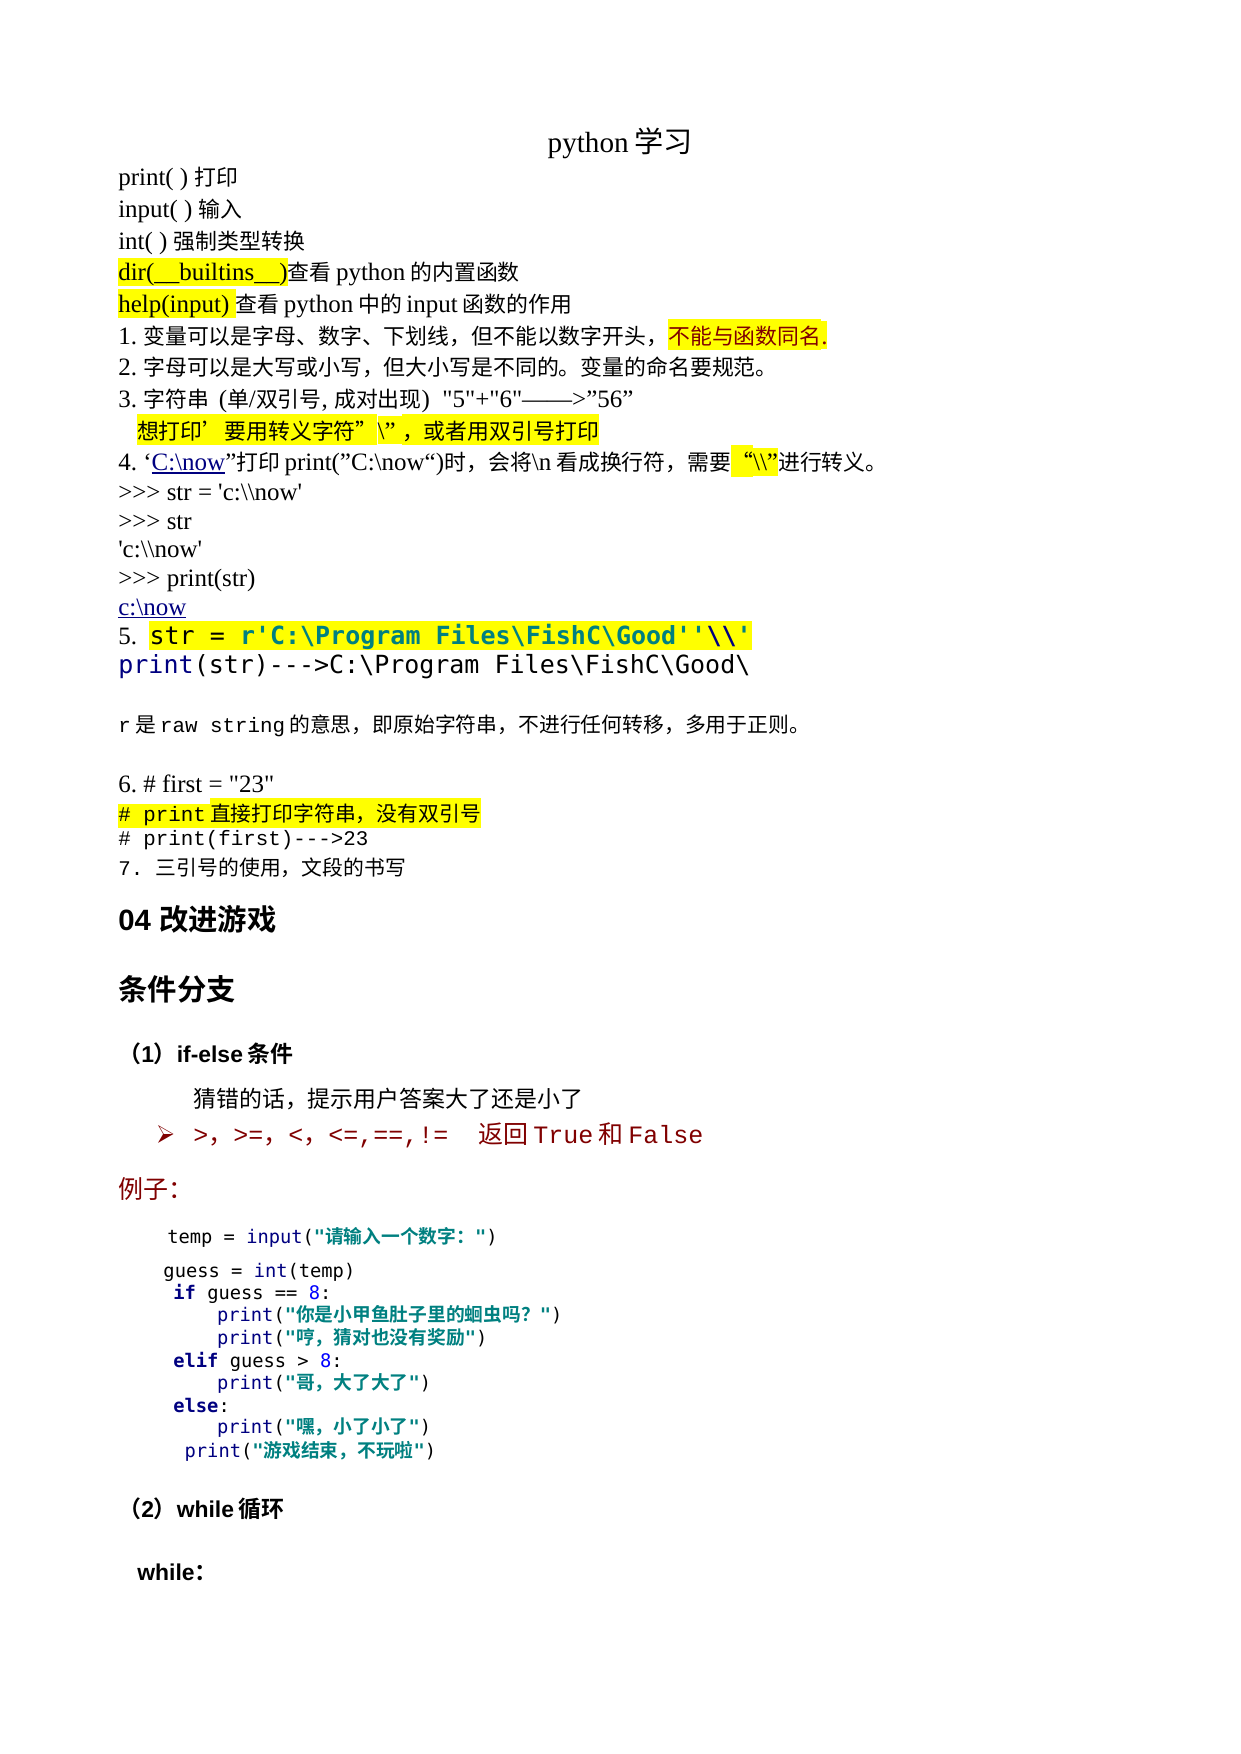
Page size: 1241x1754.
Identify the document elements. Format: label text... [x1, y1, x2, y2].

subtitle 条件分支 [118, 966, 1122, 1008]
text print("哼，猜对也没有奖励") [118, 1327, 1122, 1350]
text dir(__builtins__)查看python的内置函数 [118, 255, 1122, 287]
text if guess == 8: [118, 1282, 1122, 1304]
list >，>=，<，<=,==,!= 返回True和False [156, 1114, 1122, 1151]
text print("哥，大了大了") [118, 1372, 1122, 1395]
text 想打印’要用转义字符”\” ，或者用双引号打印 [118, 414, 1122, 445]
text 6. # first = "23" [118, 769, 1122, 797]
text while： [118, 1554, 1122, 1587]
text print("嘿，小了小了") [118, 1417, 1122, 1439]
subtitle （1）if-else条件 [118, 1036, 1122, 1069]
text >>> str [118, 506, 1122, 534]
text # print直接打印字符串，没有双引号 [118, 797, 1122, 828]
text >>> print(str) [118, 563, 1122, 592]
text elif guess > 8: [118, 1350, 1122, 1372]
text 5. str = r'C:\Program Files\FishC\Good''\\' [118, 621, 1122, 650]
text c:\now [118, 592, 1122, 621]
text 2. 字母可以是大写或小写，但大小写是不同的。变量的命名要规范。 [118, 350, 1122, 382]
text print( ) 打印 [118, 160, 1122, 192]
text 例子： [118, 1169, 1122, 1206]
text int( ) 强制类型转换 [118, 224, 1122, 255]
text help(input) 查看python中的input函数的作用 [118, 287, 1122, 319]
text >>> str = 'c:\\now' [118, 477, 1122, 506]
text print("你是小甲鱼肚子里的蛔虫吗？") [118, 1304, 1122, 1327]
text 7. 三引号的使用，文段的书写 [118, 851, 1122, 882]
text 'c:\\now' [118, 534, 1122, 563]
text （2）while循环 [118, 1491, 1122, 1524]
text 4. ‘C:\now”打印print(”C:\now“)时，会将\n看成换行符，需要“\\”进行转义。 [118, 445, 1122, 477]
text temp = input("请输入一个数字：") [118, 1224, 1122, 1248]
list 猜错的话，提示用户答案大了还是小了 [156, 1081, 1122, 1114]
text print("游戏结束，不玩啦") [118, 1439, 1122, 1461]
subtitle 04 改进游戏 [118, 896, 1122, 939]
text else: [118, 1395, 1122, 1417]
text 1. 变量可以是字母、数字、下划线，但不能以数字开头，不能与函数同名. [118, 319, 1122, 350]
text # print(first)--->23 [118, 828, 1122, 851]
text input( ) 输入 [118, 192, 1122, 224]
text print(str)--->C:\Program Files\FishC\Good\ [118, 650, 1122, 679]
text python学习 [118, 118, 1122, 160]
text r是raw string的意思，即原始字符串，不进行任何转移，多用于正则。 [118, 709, 1122, 739]
text guess = int(temp) [118, 1260, 1122, 1282]
text 3. 字符串 (单/双引号, 成对出现) "5"+"6"——>”56” [118, 382, 1122, 414]
